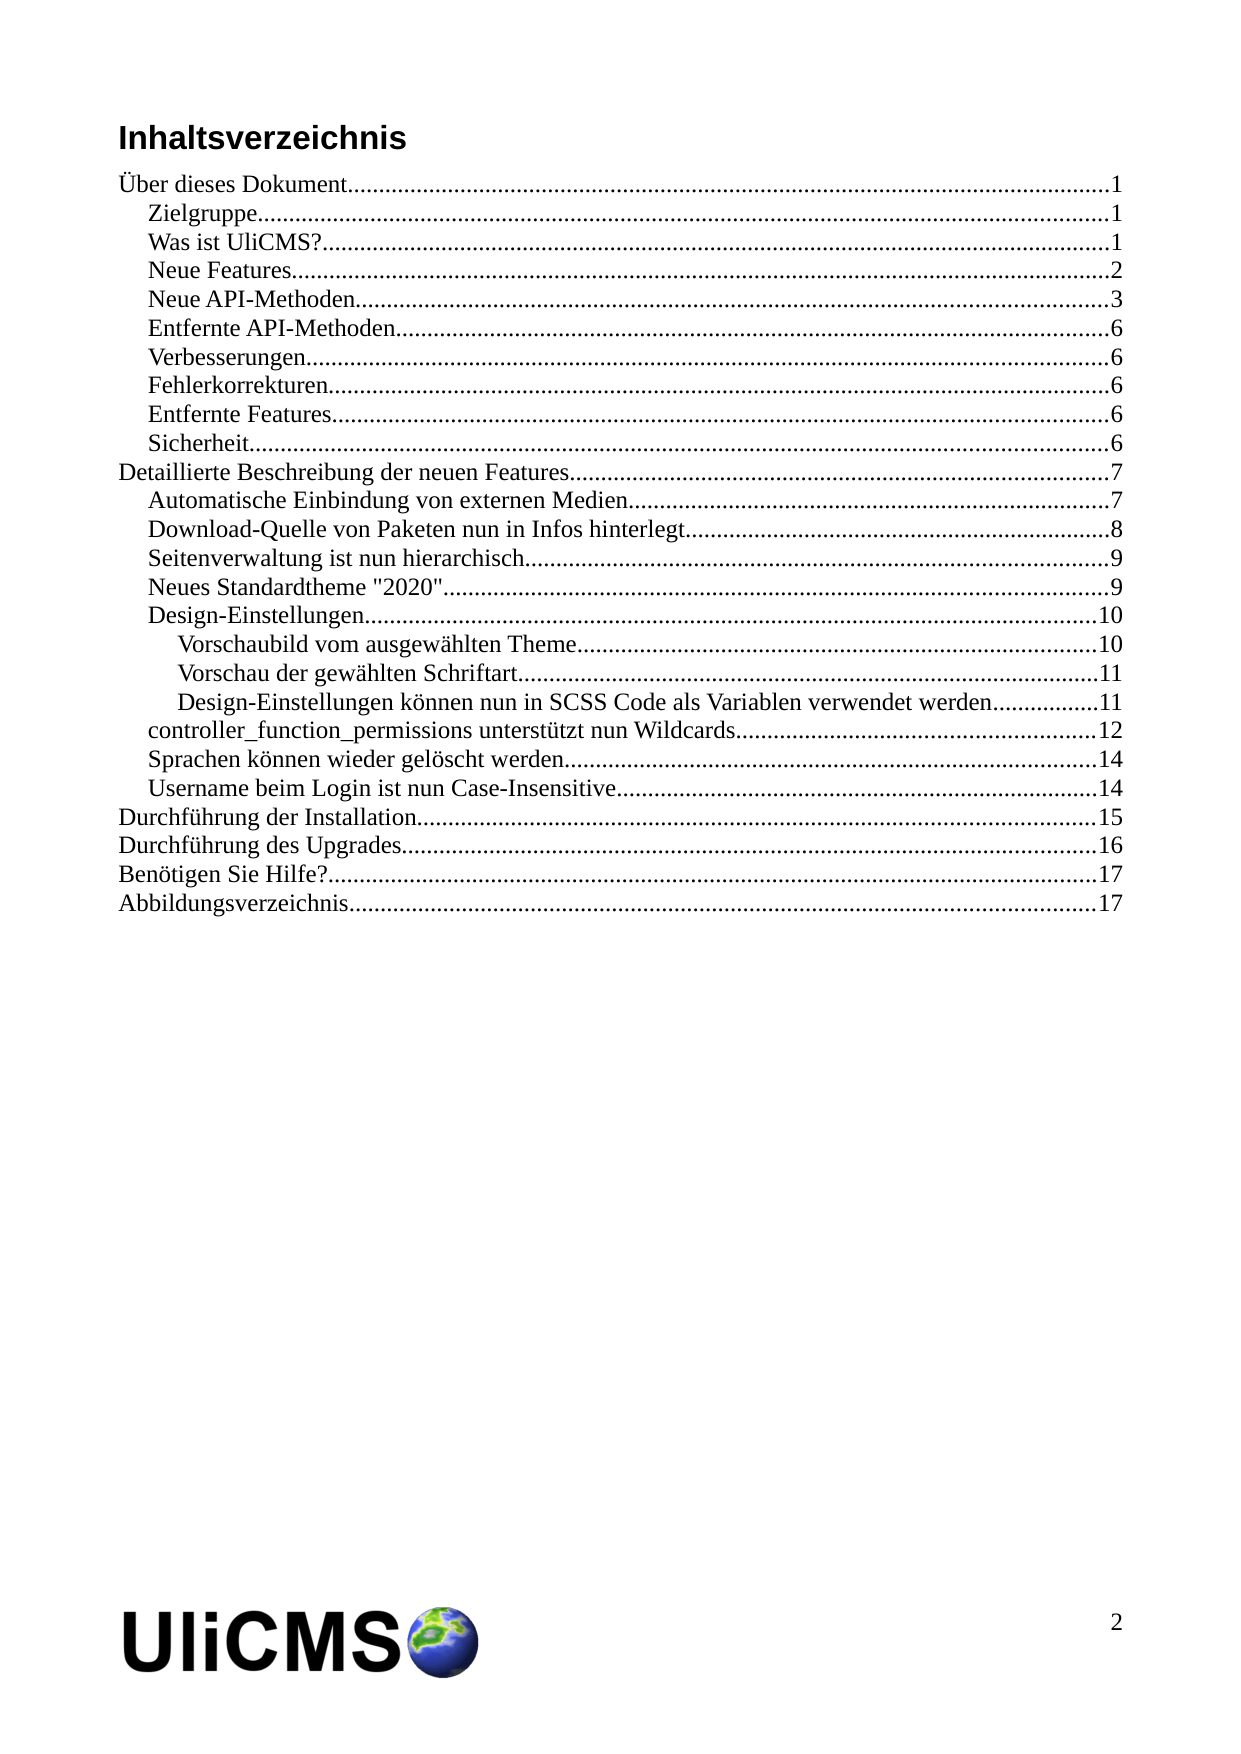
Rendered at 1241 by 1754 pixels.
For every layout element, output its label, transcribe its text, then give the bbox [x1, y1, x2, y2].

picture [118, 1607, 479, 1681]
text Detaillierte Beschreibung der neuen Features 7 [118, 457, 1123, 485]
text Vorschau der gewählten Schriftart 11 [177, 658, 1123, 687]
text Sicherheit 6 [148, 428, 1123, 457]
text Benötigen Sie Hilfe? 17 [118, 859, 1123, 888]
text Seitenverwaltung ist nun hierarchisch 9 [148, 543, 1123, 572]
text Design-Einstellungen 10 [148, 600, 1123, 629]
text Fehlerkorrekturen 6 [148, 370, 1123, 399]
text Neues Standardtheme "2020" 9 [148, 572, 1123, 600]
text Design-Einstellungen können nun in SCSS Code als Variablen verwendet werden 11 [177, 687, 1123, 715]
text Entfernte API-Methoden 6 [148, 313, 1123, 342]
text Entfernte Features 6 [148, 399, 1123, 428]
text Durchführung der Installation 15 [118, 802, 1123, 830]
text Verbesserungen 6 [148, 342, 1123, 370]
text Neue API-Methoden 3 [148, 284, 1123, 313]
subtitle Inhaltsverzeichnis [118, 118, 1123, 157]
text Username beim Login ist nun Case-Insensitive 14 [148, 773, 1123, 802]
text Sprachen können wieder gelöscht werden 14 [148, 744, 1123, 773]
text Über dieses Dokument 1 [118, 169, 1123, 198]
text Neue Features 2 [148, 255, 1123, 284]
text Zielgruppe 1 [148, 198, 1123, 227]
text Abbildungsverzeichnis 17 [118, 888, 1123, 917]
text Download-Quelle von Paketen nun in Infos hinterlegt 8 [148, 514, 1123, 543]
text Durchführung des Upgrades 16 [118, 830, 1123, 859]
text Vorschaubild vom ausgewählten Theme 10 [177, 629, 1123, 658]
text Was ist UliCMS? 1 [148, 227, 1123, 255]
text controller_function_permissions unterstützt nun Wildcards 12 [148, 715, 1123, 744]
text Automatische Einbindung von externen Medien 7 [148, 485, 1123, 514]
